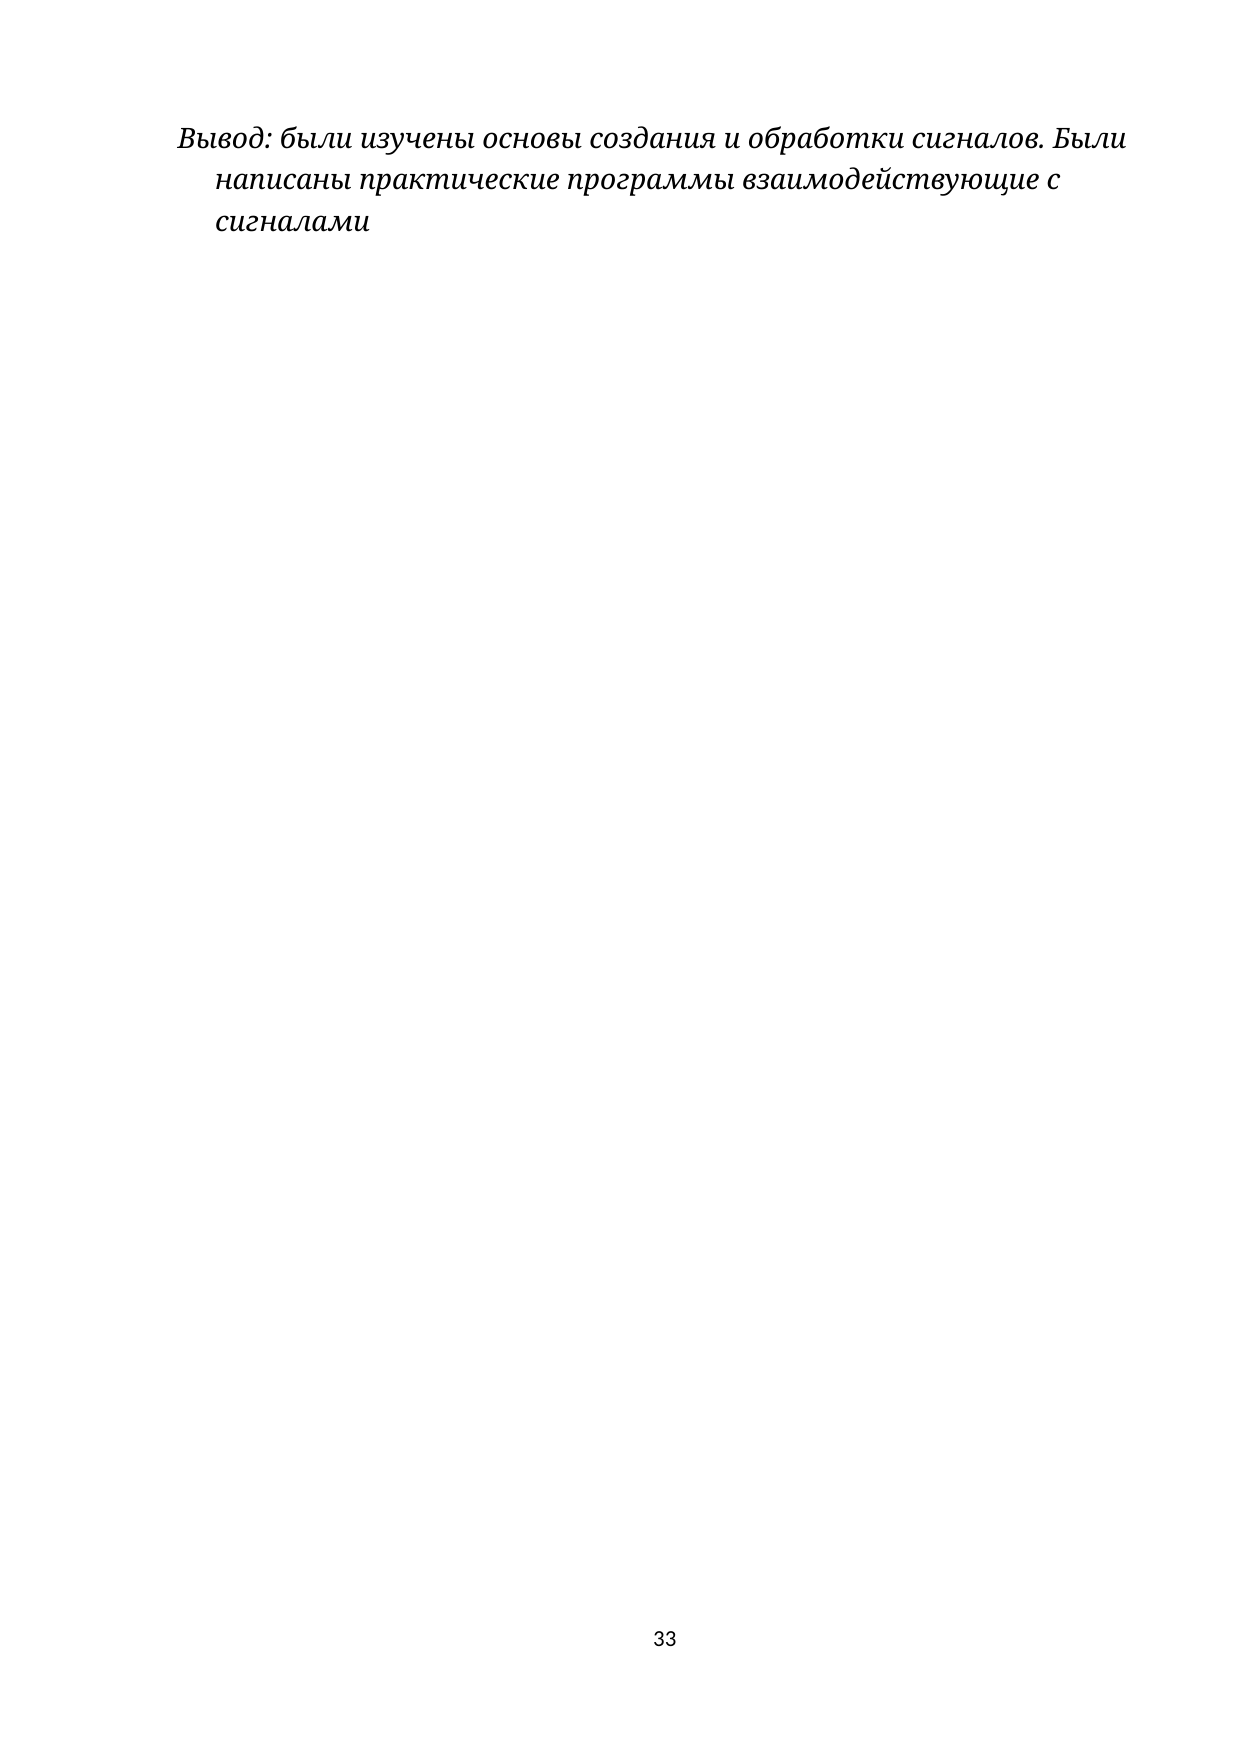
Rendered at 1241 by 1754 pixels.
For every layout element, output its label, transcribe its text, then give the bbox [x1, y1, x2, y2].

text Вывод: были изучены основы создания и обработки сигналов. Были написаны практические программы взаимодействующие с сигналами [177, 118, 1152, 239]
